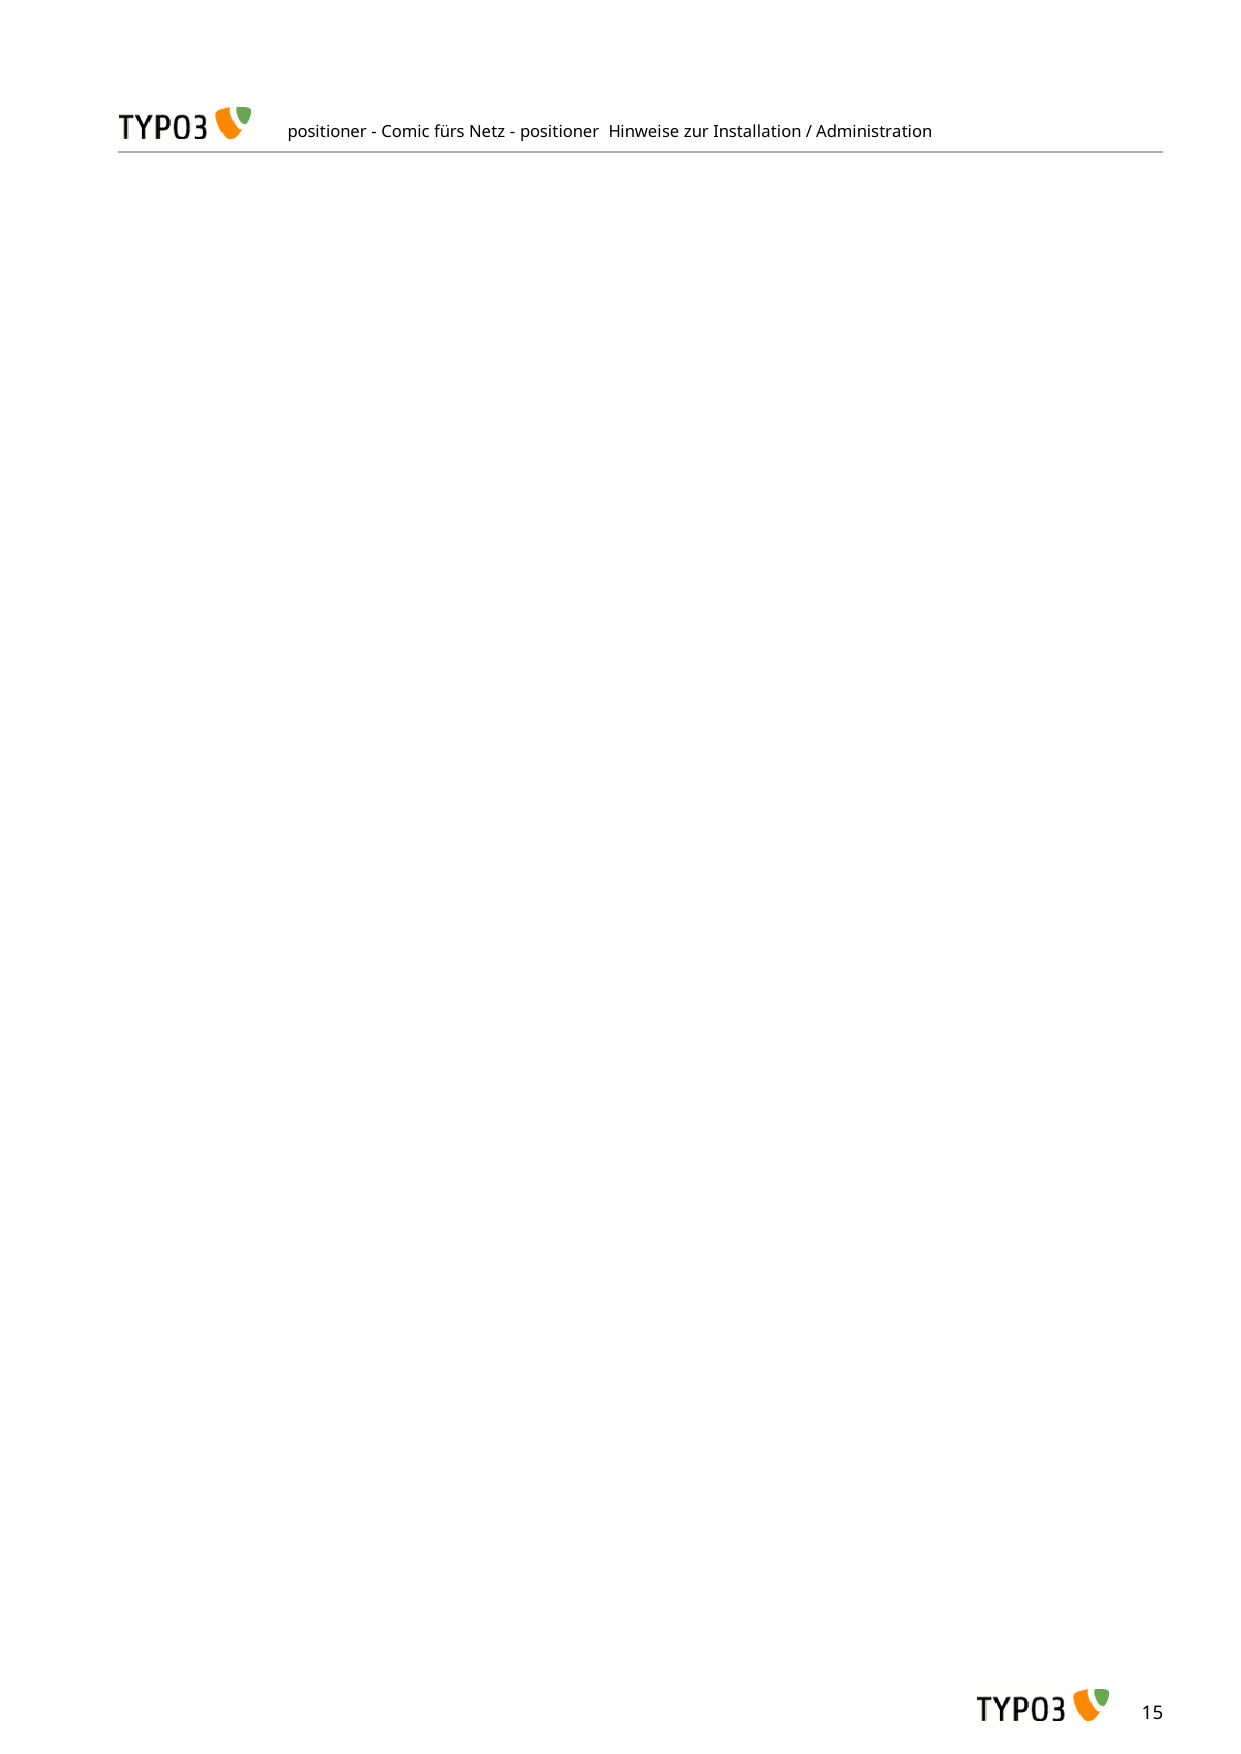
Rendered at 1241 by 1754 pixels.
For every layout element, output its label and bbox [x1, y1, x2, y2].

picture [976, 1688, 1112, 1721]
picture [118, 106, 254, 139]
